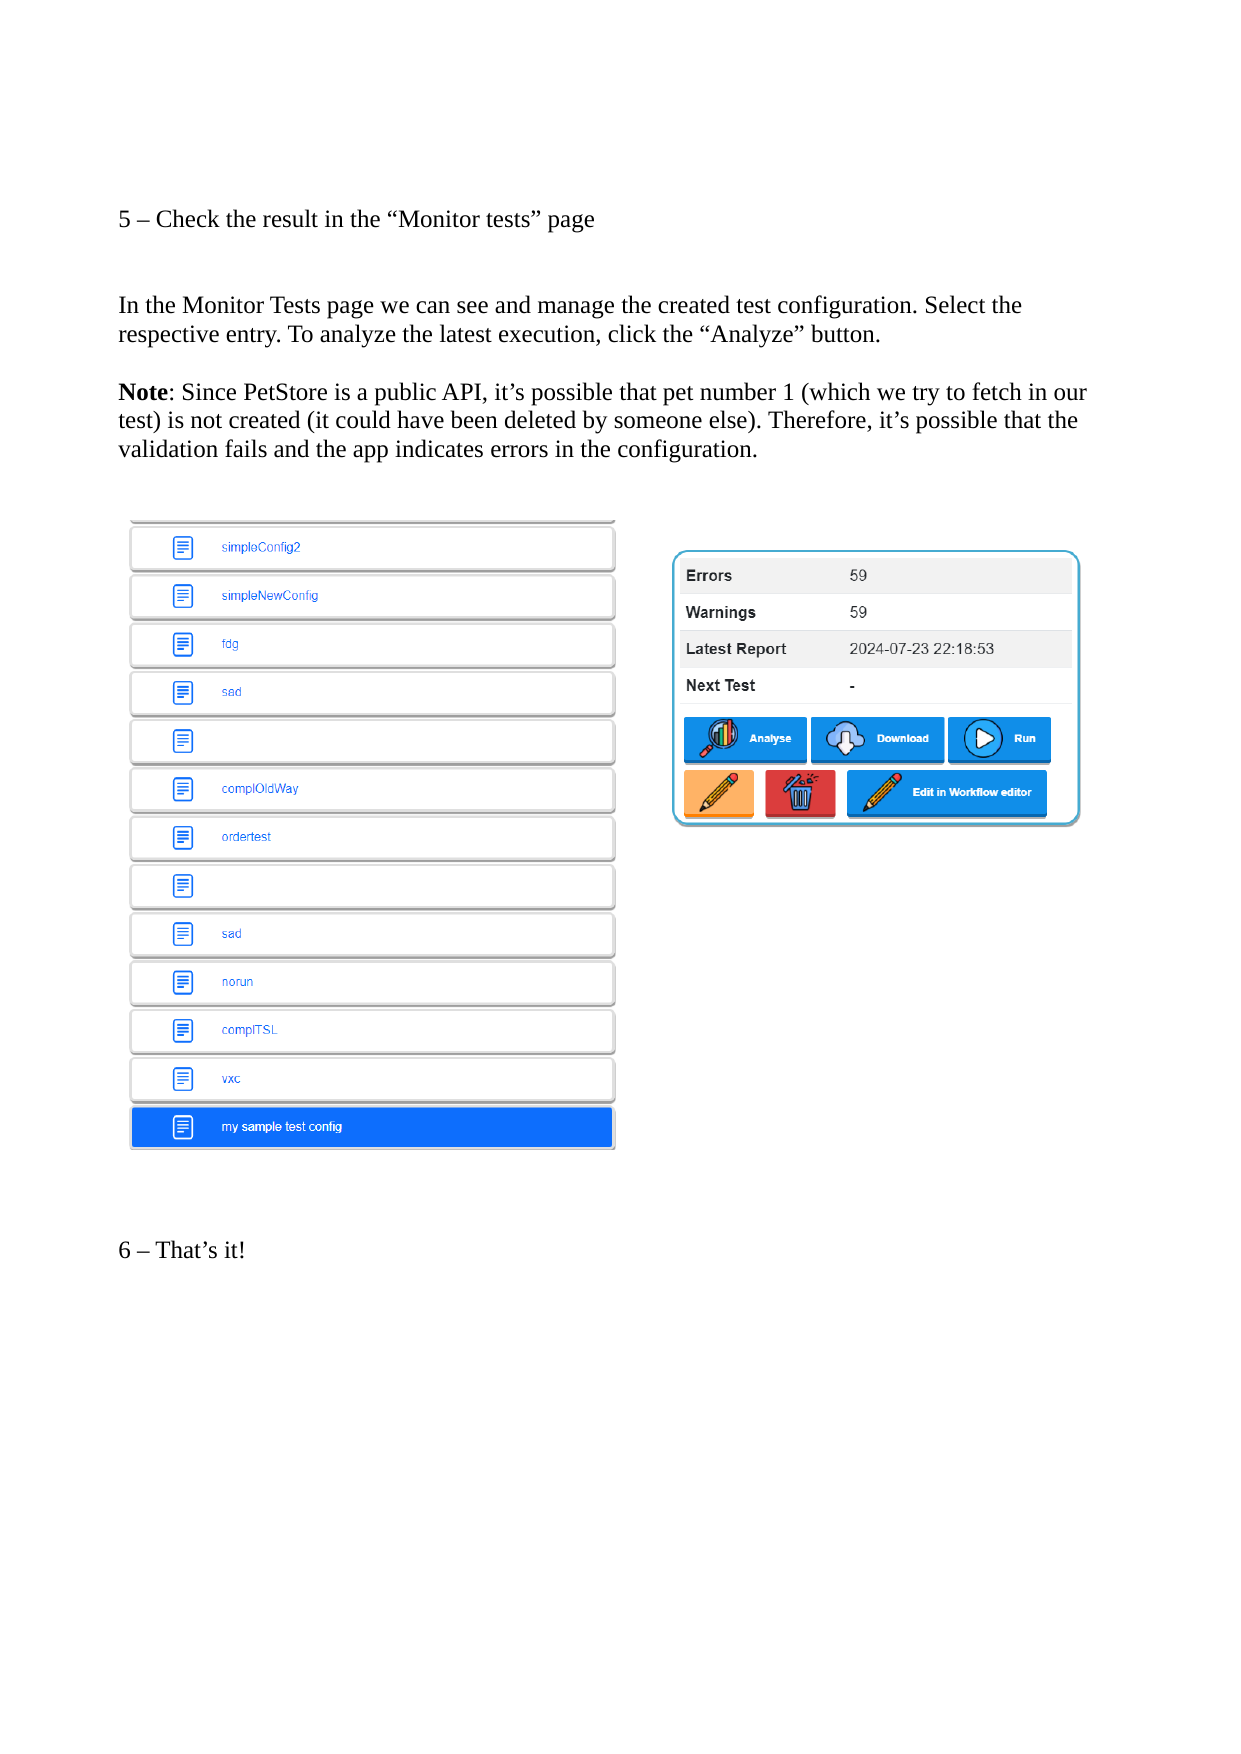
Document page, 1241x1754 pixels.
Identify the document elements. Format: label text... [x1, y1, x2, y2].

picture [118, 520, 1123, 1150]
text 6 – That’s it! [118, 1235, 1122, 1264]
text 5 – Check the result in the “Monitor tests” page [118, 204, 1122, 233]
text In the Monitor Tests page we can see and manage the created test configuration. Select the respective entry. To analyze the latest execution, click the “Analyze” button. [118, 291, 1122, 348]
text Note: Since PetStore is a public API, it’s possible that pet number 1 (which we try to fetch in our test) is not created (it could have been deleted by someone else). Therefore, it’s possible that the validation fails and the app indicates errors in the configuration. [118, 377, 1122, 463]
